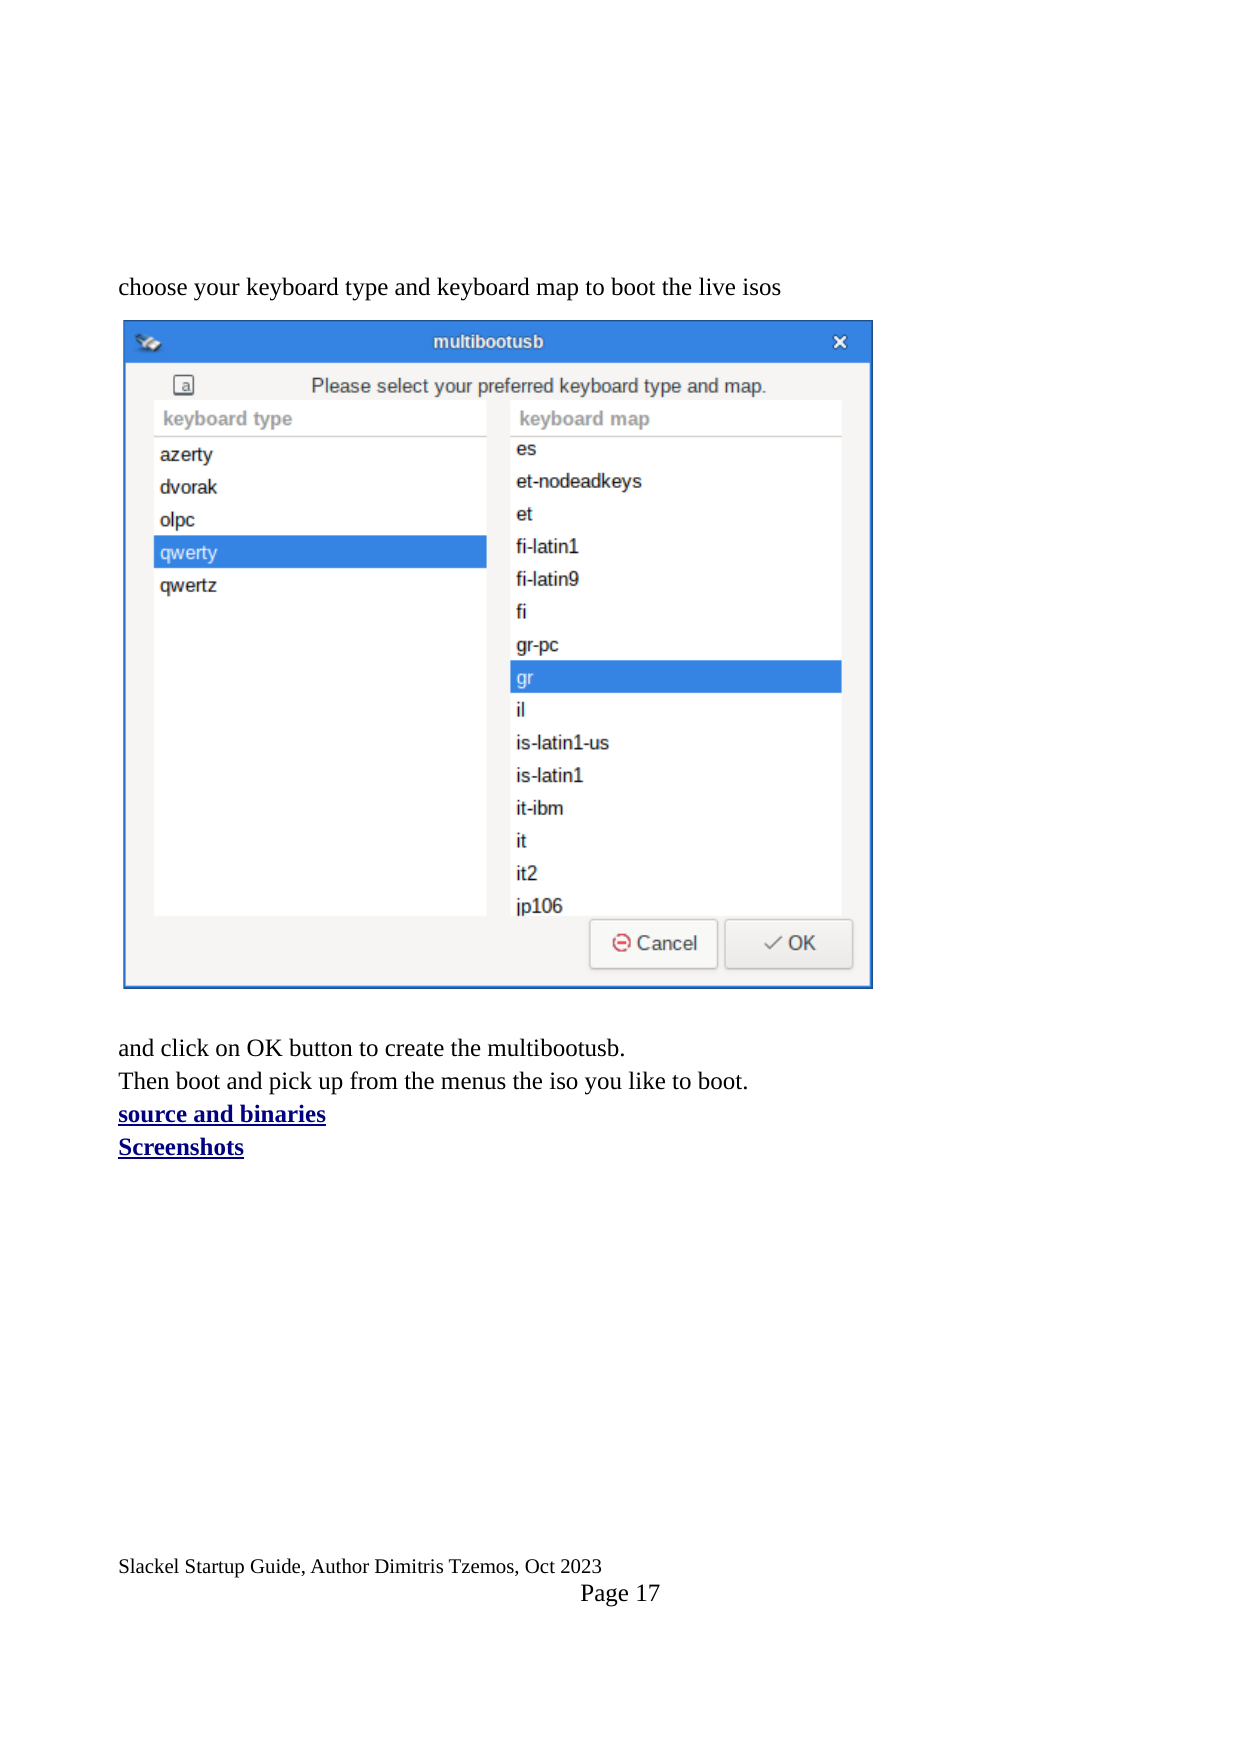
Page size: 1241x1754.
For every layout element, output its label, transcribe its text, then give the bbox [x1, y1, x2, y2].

text choose your keyboard type and keyboard map to boot the live isos [118, 272, 1122, 300]
picture [123, 320, 873, 989]
text and click on OK button to create the multibootusb. Then boot and pick up from the menus the iso you like to boot. source and binaries Screenshots [118, 1033, 1122, 1194]
